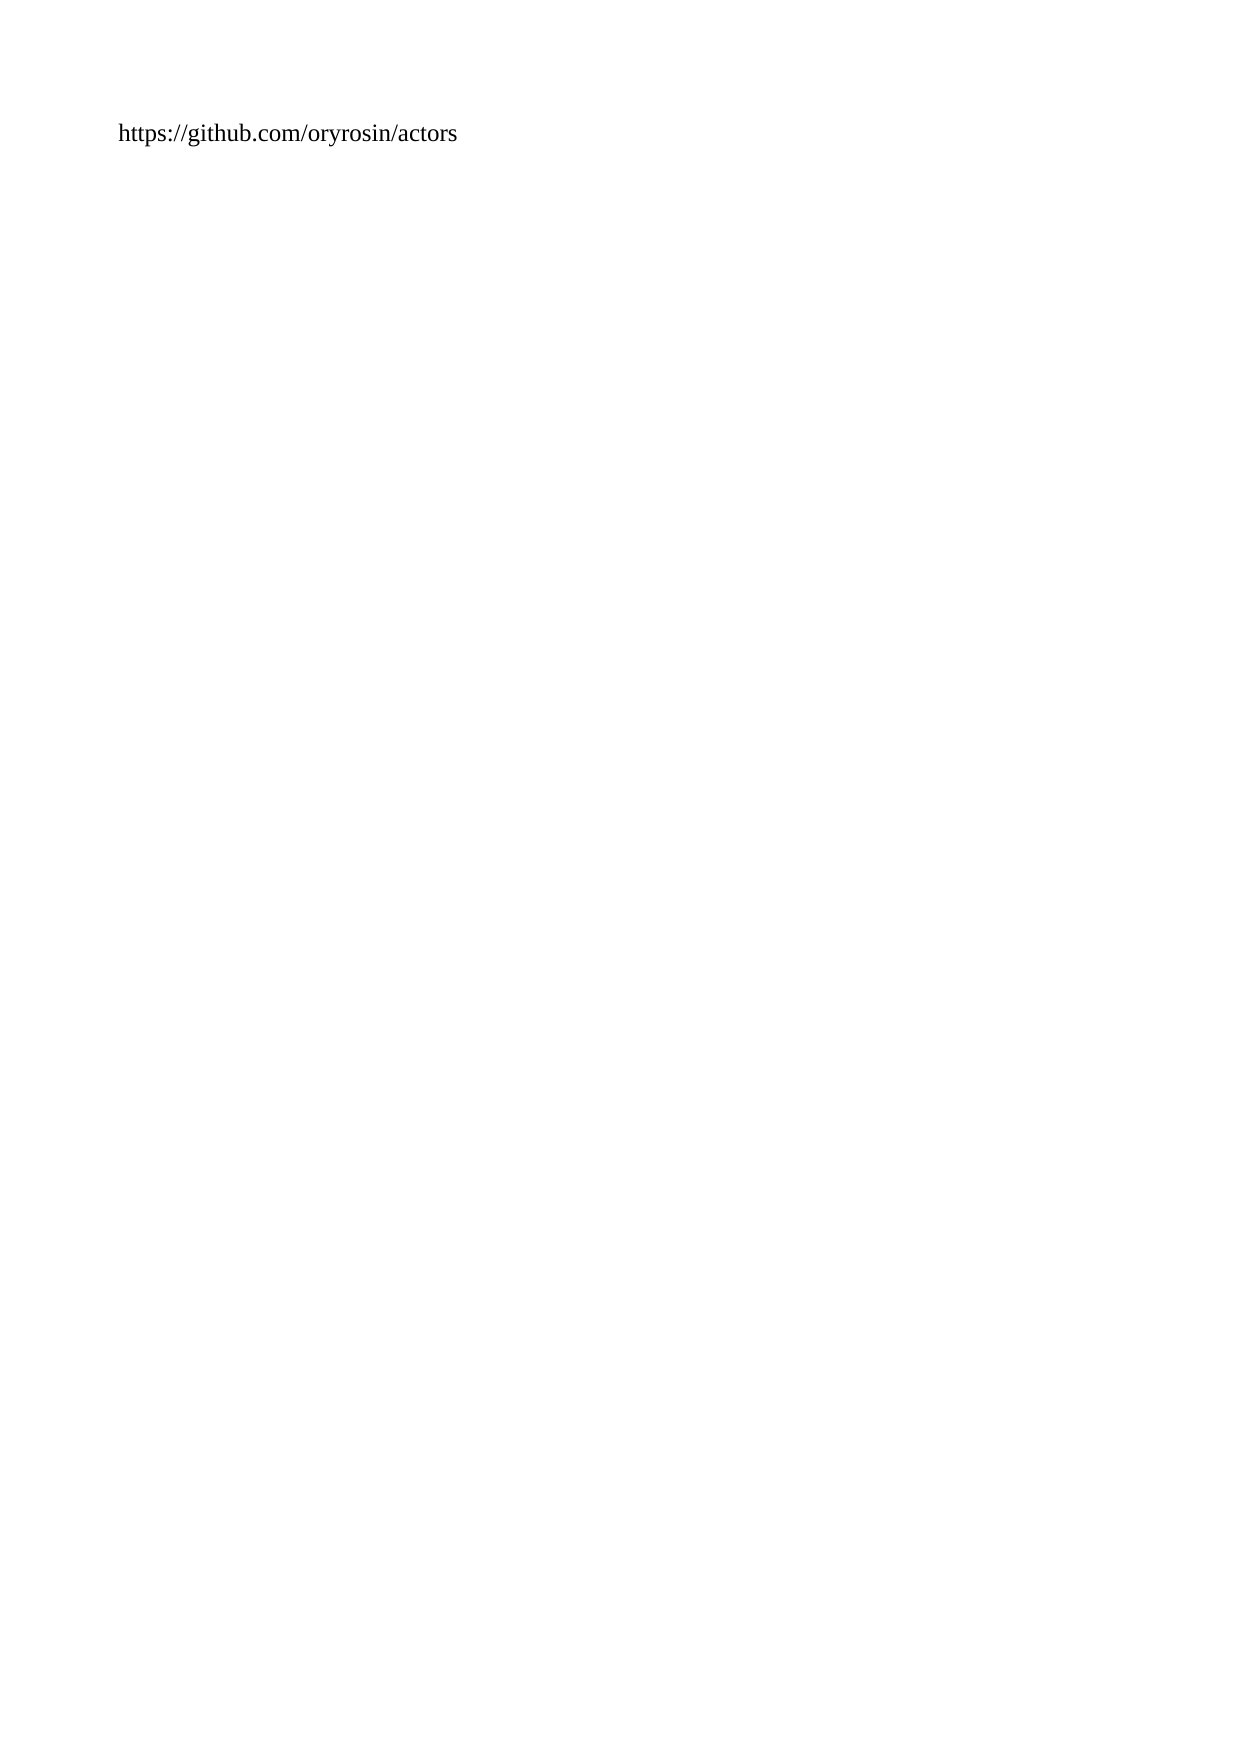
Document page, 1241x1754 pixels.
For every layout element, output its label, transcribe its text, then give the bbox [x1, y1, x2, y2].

text https://github.com/oryrosin/actors [118, 118, 1122, 147]
